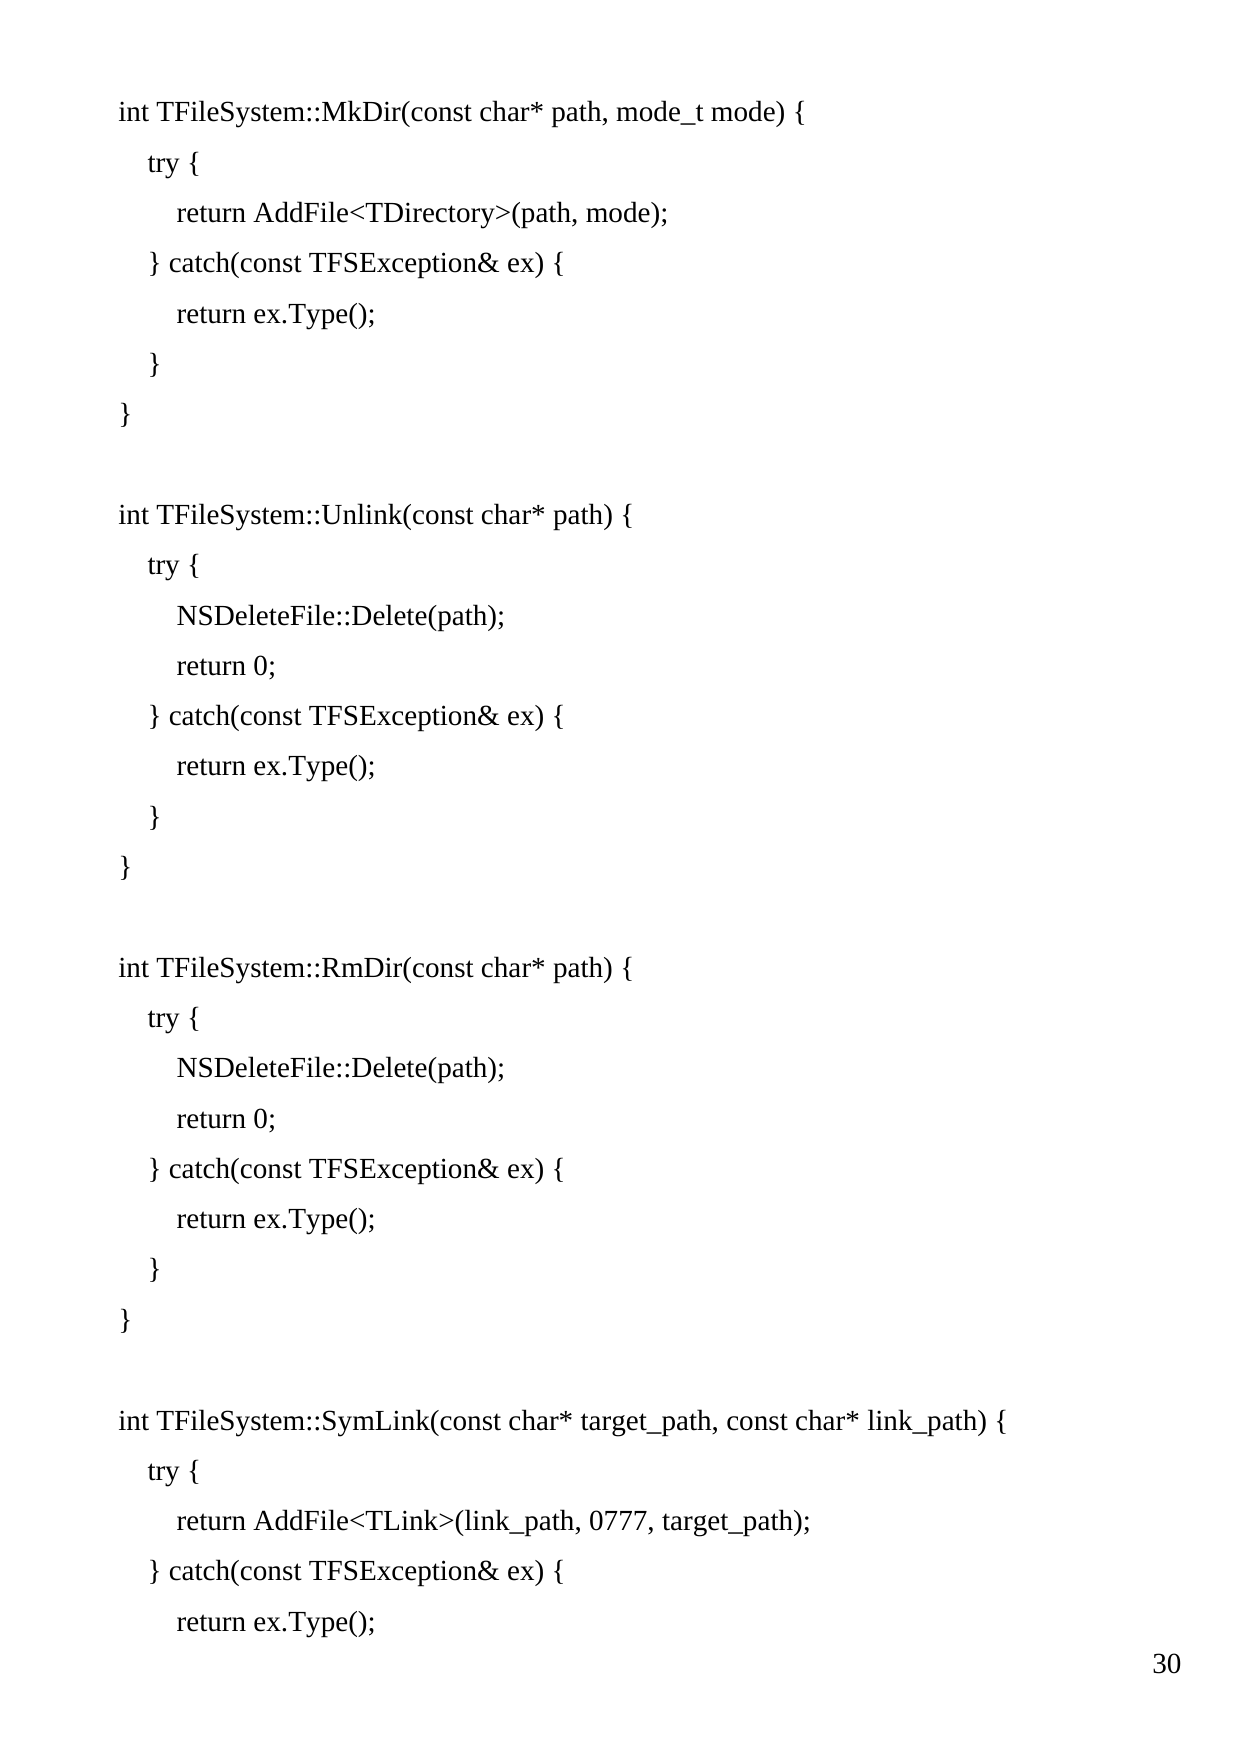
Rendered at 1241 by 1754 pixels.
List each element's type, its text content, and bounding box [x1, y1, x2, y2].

text int TFileSystem::RmDir(const char* path) { [118, 950, 1181, 983]
text } [118, 396, 1181, 430]
text } [118, 1302, 1181, 1336]
text int TFileSystem::MkDir(const char* path, mode_t mode) { [118, 94, 1181, 128]
text return 0; [118, 1101, 1181, 1134]
text } catch(const TFSException& ex) { [118, 698, 1181, 732]
text return ex.Type(); [118, 1604, 1181, 1637]
text return ex.Type(); [118, 1201, 1181, 1235]
text return AddFile<TDirectory>(path, mode); [118, 195, 1181, 229]
text NSDeleteFile::Delete(path); [118, 1050, 1181, 1084]
text } [118, 799, 1181, 832]
text } [118, 346, 1181, 379]
text return AddFile<TLink>(link_path, 0777, target_path); [118, 1503, 1181, 1537]
text try { [118, 547, 1181, 581]
text } catch(const TFSException& ex) { [118, 1553, 1181, 1587]
text } [118, 1252, 1181, 1285]
text try { [118, 1000, 1181, 1034]
text return ex.Type(); [118, 748, 1181, 782]
text try { [118, 1453, 1181, 1486]
text int TFileSystem::Unlink(const char* path) { [118, 497, 1181, 531]
text NSDeleteFile::Delete(path); [118, 598, 1181, 631]
text return 0; [118, 648, 1181, 681]
text } catch(const TFSException& ex) { [118, 1151, 1181, 1184]
text return ex.Type(); [118, 296, 1181, 329]
text try { [118, 145, 1181, 178]
text } [118, 849, 1181, 883]
text int TFileSystem::SymLink(const char* target_path, const char* link_path) { [118, 1403, 1181, 1436]
text } catch(const TFSException& ex) { [118, 245, 1181, 279]
